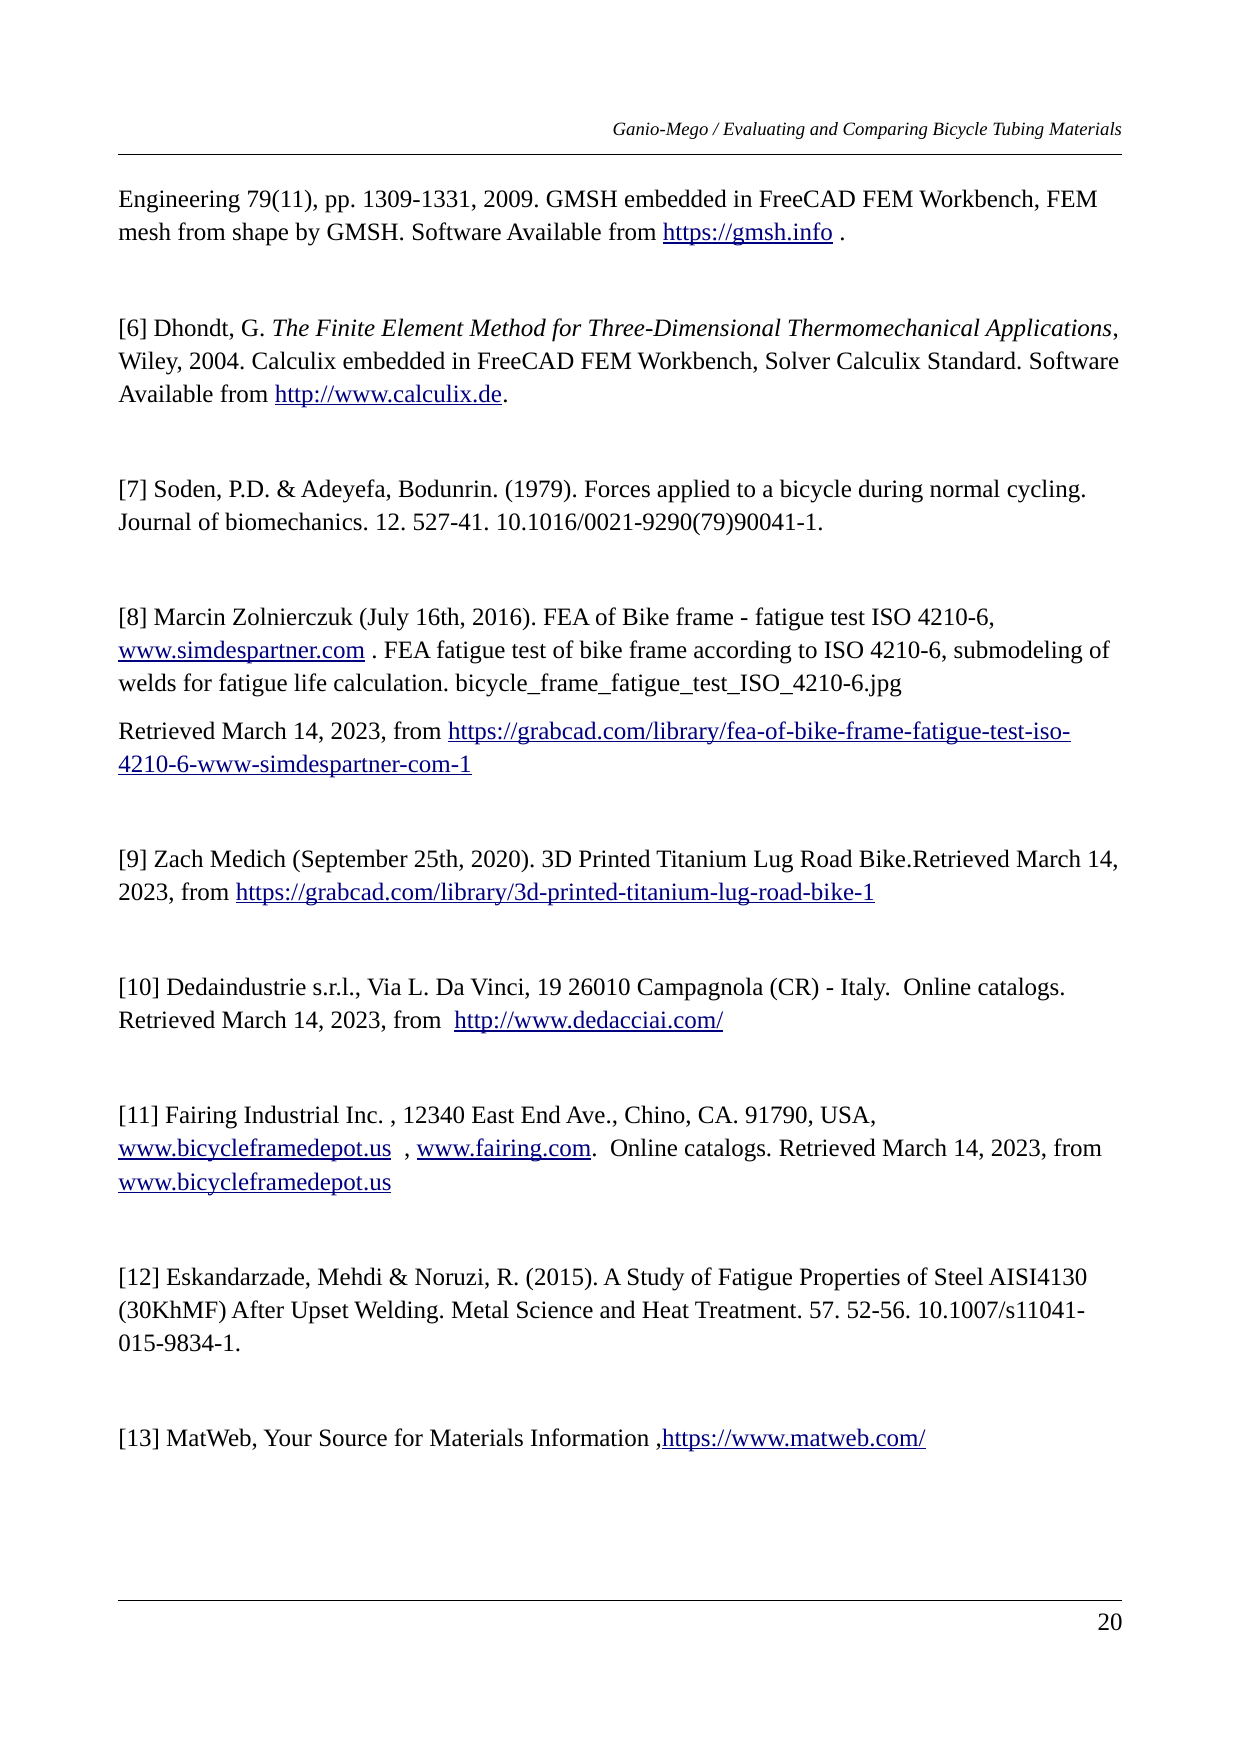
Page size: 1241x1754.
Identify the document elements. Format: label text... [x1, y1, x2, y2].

text [7] Soden, P.D. & Adeyefa, Bodunrin. (1979). Forces applied to a bicycle during normal cycling. Journal of biomechanics. 12. 527-41. 10.1016/0021-9290(79)90041-1. [118, 474, 1122, 536]
text [11] Fairing Industrial Inc. , 12340 East End Ave., Chino, CA. 91790, USA, www.bicycleframedepot.us , www.fairing.com. Online catalogs. Retrieved March 14, 2023, from www.bicycleframedepot.us [118, 1101, 1122, 1195]
text [10] Dedaindustrie s.r.l., Via L. Da Vinci, 19 26010 Campagnola (CR) - Italy. Online catalogs. Retrieved March 14, 2023, from http://www.dedacciai.com/ [118, 972, 1122, 1034]
text [6] Dhondt, G. The Finite Element Method for Three-Dimensional Thermomechanical Applications, Wiley, 2004. Calculix embedded in FreeCAD FEM Workbench, Solver Calculix Standard. Software Available from http://www.calculix.de. [118, 313, 1122, 407]
text [9] Zach Medich (September 25th, 2020). 3D Printed Titanium Lug Road Bike.Retrieved March 14, 2023, from https://grabcad.com/library/3d-printed-titanium-lug-road-bike-1 [118, 844, 1122, 906]
text [13] MatWeb, Your Source for Materials Information ,https://www.matweb.com/ [118, 1423, 1122, 1452]
text [12] Eskandarzade, Mehdi & Noruzi, R. (2015). A Study of Fatigue Properties of Steel AISI4130 (30KhMF) After Upset Welding. Metal Science and Heat Treatment. 57. 52-56. 10.1007/s11041-015-9834-1. [118, 1262, 1122, 1357]
text Retrieved March 14, 2023, from https://grabcad.com/library/fea-of-bike-frame-fatigue-test-iso-4210-6-www-simdespartner-com-1 [118, 716, 1122, 778]
text [8] Marcin Zolnierczuk (July 16th, 2016). FEA of Bike frame - fatigue test ISO 4210-6, www.simdespartner.com . FEA fatigue test of bike frame according to ISO 4210-6, submodeling of welds for fatigue life calculation. bicycle_frame_fatigue_test_ISO_4210-6.jpg [118, 602, 1122, 697]
text Engineering 79(11), pp. 1309-1331, 2009. GMSH embedded in FreeCAD FEM Workbench, FEM mesh from shape by GMSH. Software Available from https://gmsh.info . [118, 184, 1122, 246]
